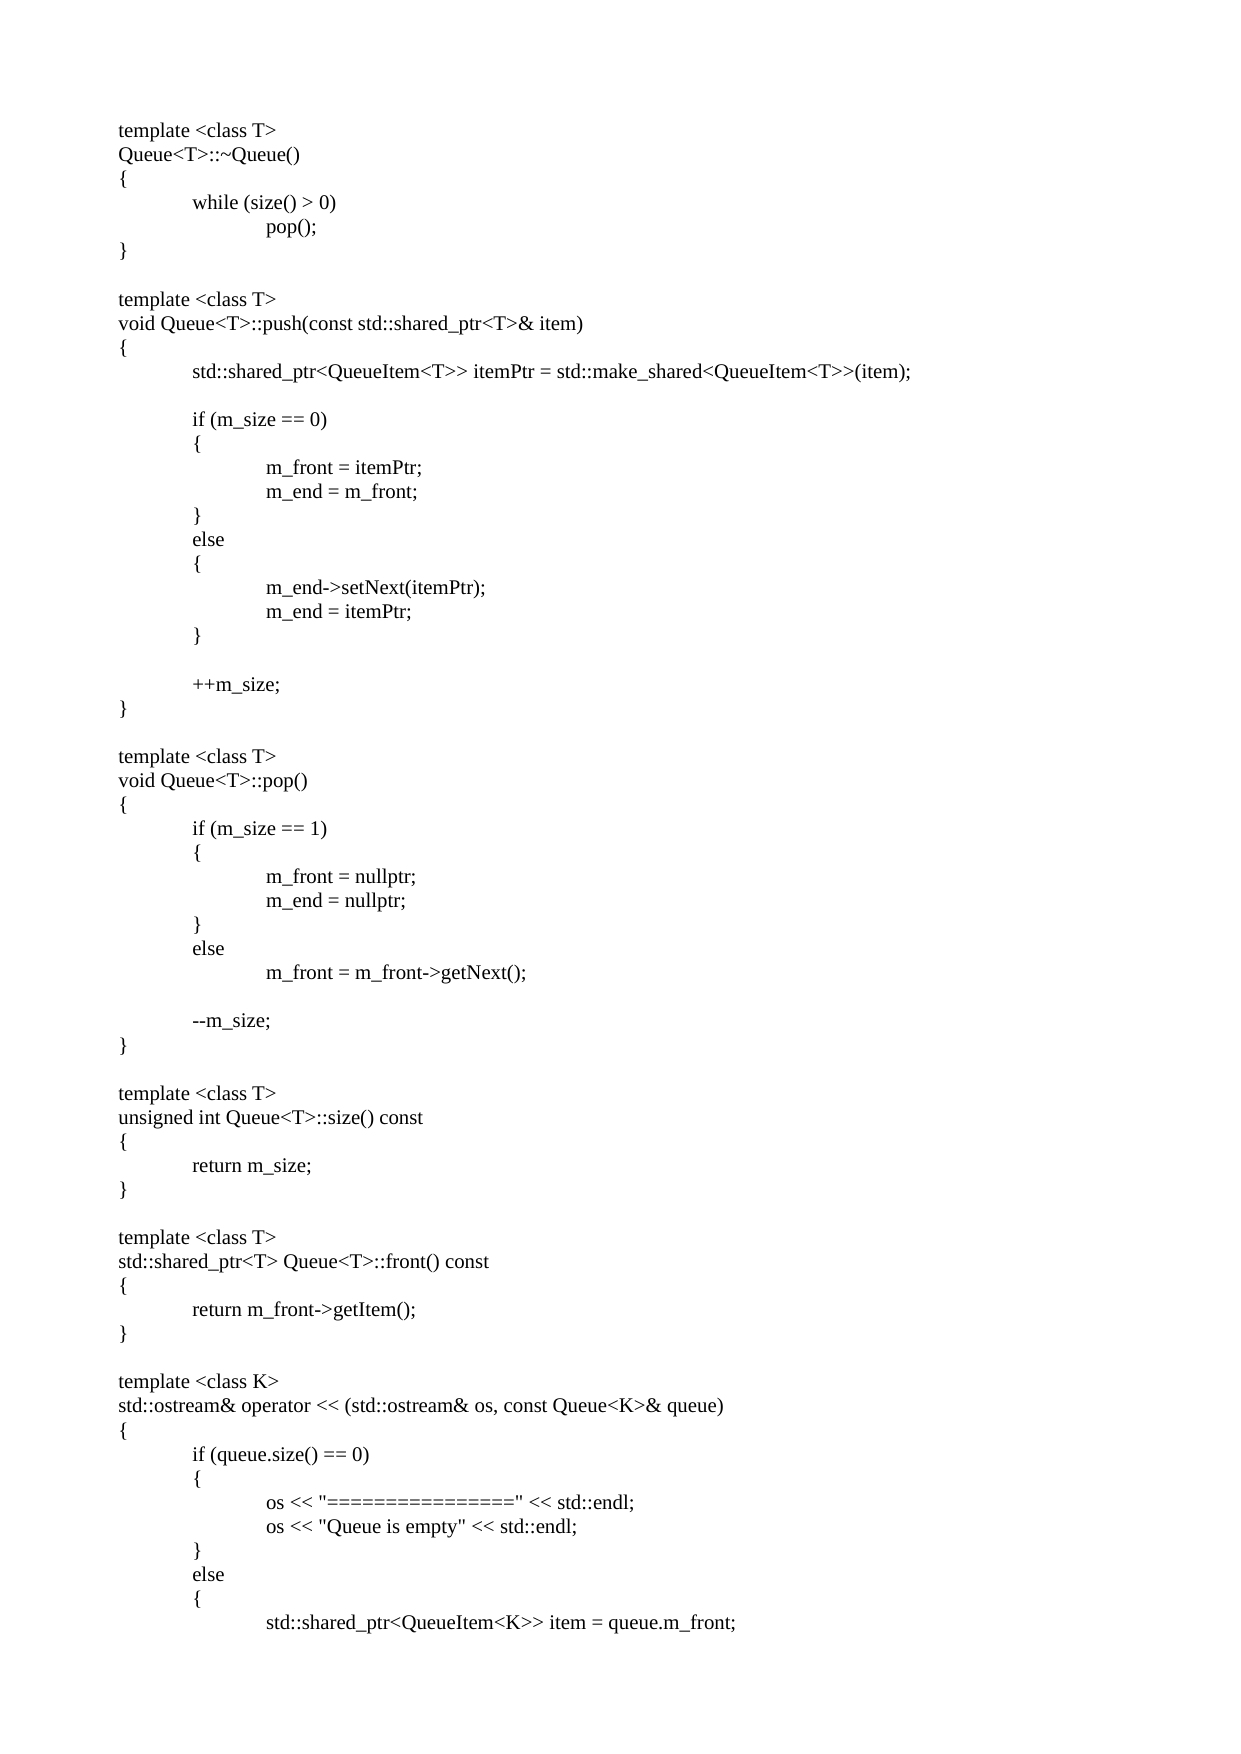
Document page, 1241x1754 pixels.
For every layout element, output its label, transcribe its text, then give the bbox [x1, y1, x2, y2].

list void Queue<T>::push(const std::shared_ptr<T>& item) [118, 311, 1122, 335]
list if (m_size == 1) [118, 816, 1122, 840]
list else [118, 527, 1122, 551]
list ++m_size; [118, 672, 1122, 696]
list m_end = nullptr; [118, 888, 1122, 912]
list { [118, 335, 1122, 359]
list Queue<T>::~Queue() [118, 142, 1122, 166]
list } [118, 1177, 1122, 1201]
list std::shared_ptr<T> Queue<T>::front() const [118, 1249, 1122, 1273]
list m_end = m_front; [118, 479, 1122, 503]
list m_end = itemPtr; [118, 599, 1122, 623]
list { [118, 792, 1122, 816]
list std::shared_ptr<QueueItem<T>> itemPtr = std::make_shared<QueueItem<T>>(item); [118, 359, 1122, 383]
list { [118, 840, 1122, 864]
list pop(); [118, 214, 1122, 238]
list template <class K> [118, 1369, 1122, 1393]
list std::ostream& operator << (std::ostream& os, const Queue<K>& queue) [118, 1393, 1122, 1417]
list m_front = m_front->getNext(); [118, 960, 1122, 984]
list { [118, 551, 1122, 575]
list { [118, 1586, 1122, 1610]
list } [118, 503, 1122, 527]
list { [118, 1466, 1122, 1490]
list template <class T> [118, 1081, 1122, 1105]
list } [118, 1538, 1122, 1562]
list } [118, 623, 1122, 647]
list { [118, 1417, 1122, 1442]
list else [118, 936, 1122, 960]
list m_front = nullptr; [118, 864, 1122, 888]
list { [118, 1129, 1122, 1153]
list os << "Queue is empty" << std::endl; [118, 1514, 1122, 1538]
list m_front = itemPtr; [118, 455, 1122, 479]
list std::shared_ptr<QueueItem<K>> item = queue.m_front; [118, 1610, 1122, 1634]
list } [118, 1321, 1122, 1345]
list { [118, 166, 1122, 190]
list } [118, 912, 1122, 936]
list template <class T> [118, 1225, 1122, 1249]
list unsigned int Queue<T>::size() const [118, 1105, 1122, 1129]
list { [118, 431, 1122, 455]
list m_end->setNext(itemPtr); [118, 575, 1122, 599]
list os << "================" << std::endl; [118, 1490, 1122, 1514]
list return m_size; [118, 1153, 1122, 1177]
list if (queue.size() == 0) [118, 1442, 1122, 1466]
list return m_front->getItem(); [118, 1297, 1122, 1321]
list } [118, 238, 1122, 262]
list --m_size; [118, 1008, 1122, 1032]
list template <class T> [118, 287, 1122, 311]
list template <class T> [118, 744, 1122, 768]
list if (m_size == 0) [118, 407, 1122, 431]
list void Queue<T>::pop() [118, 768, 1122, 792]
list while (size() > 0) [118, 190, 1122, 214]
list } [118, 1032, 1122, 1057]
list template <class T> [118, 118, 1122, 142]
list else [118, 1562, 1122, 1586]
list } [118, 696, 1122, 720]
list { [118, 1273, 1122, 1297]
